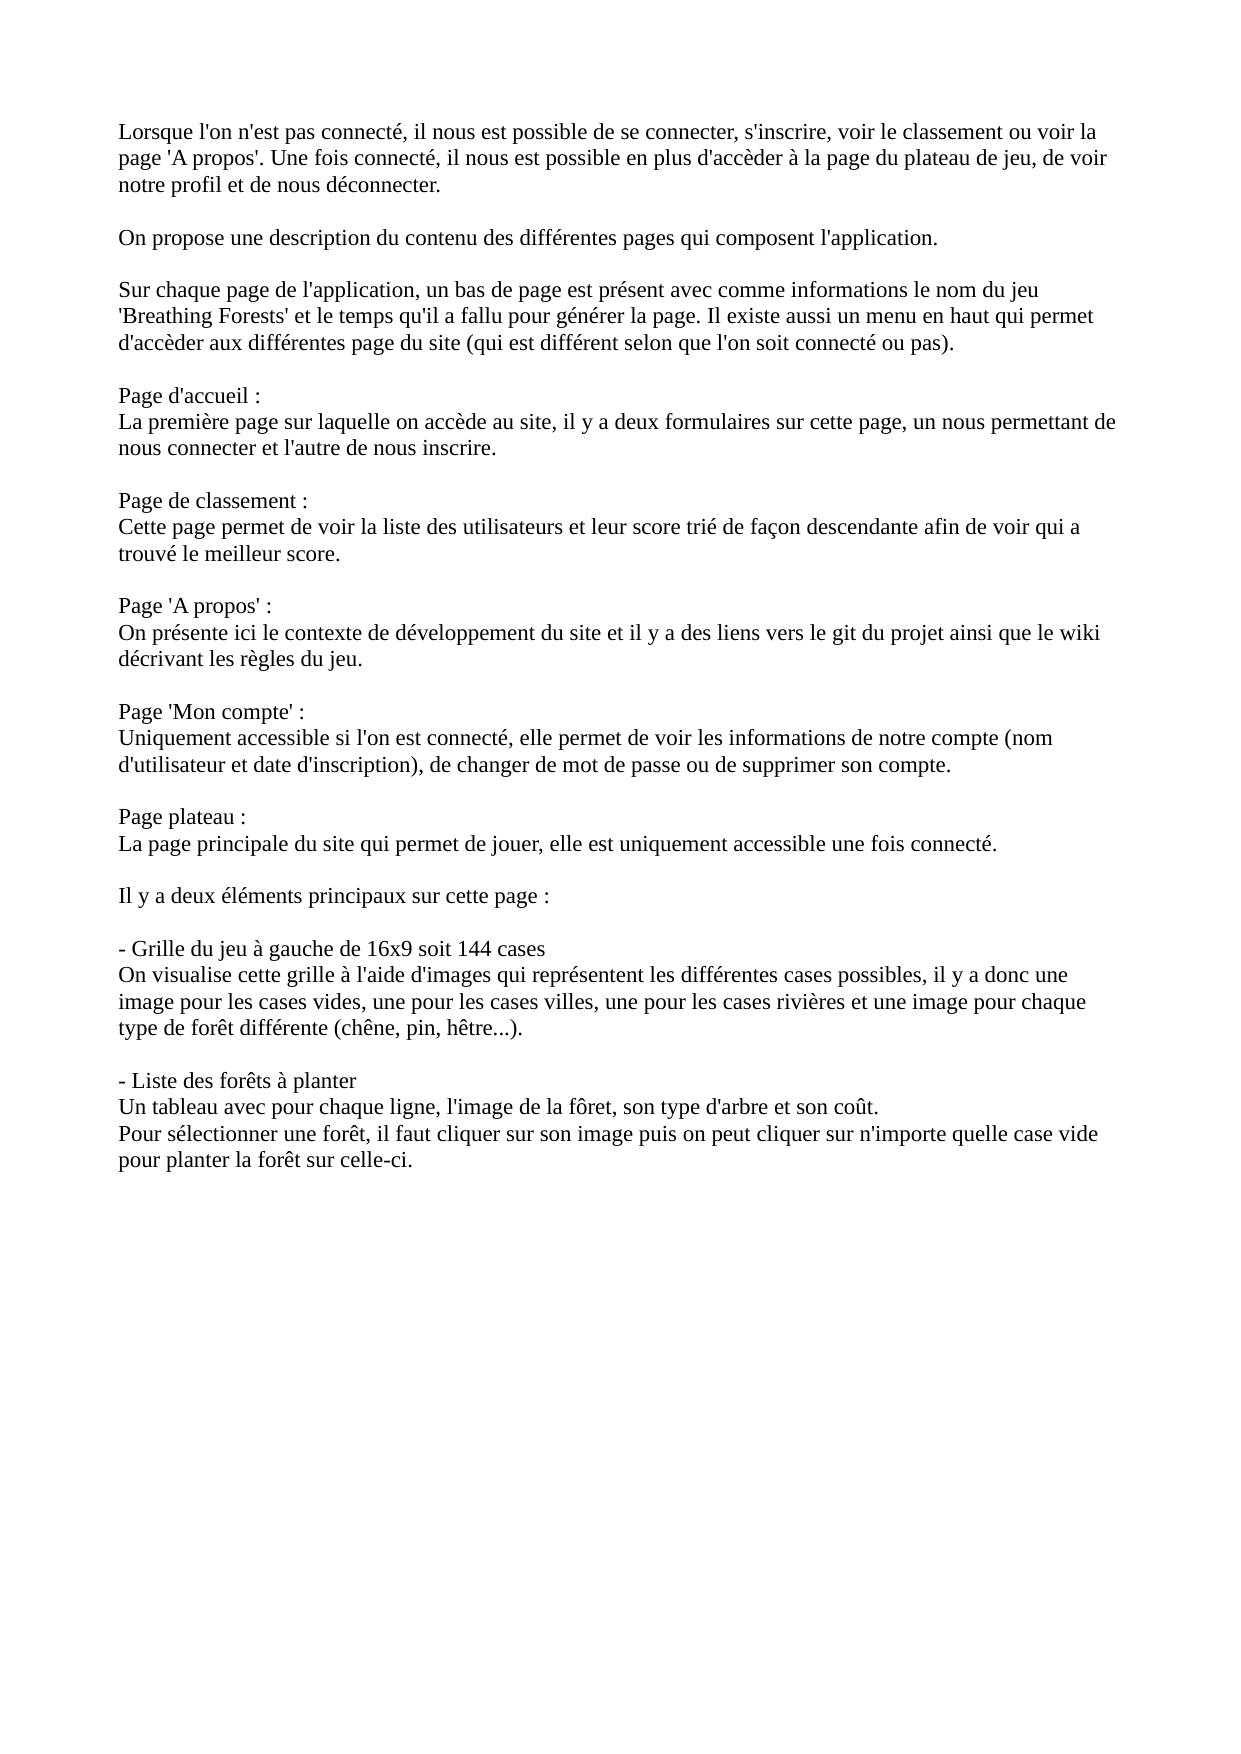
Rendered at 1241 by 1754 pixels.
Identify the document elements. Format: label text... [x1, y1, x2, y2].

text On présente ici le contexte de développement du site et il y a des liens vers le git du projet ainsi que le wiki décrivant les règles du jeu. [118, 619, 1122, 672]
text Page 'Mon compte' : Uniquement accessible si l'on est connecté, elle permet de voir les informations de notre compte (nom d'utilisateur et date d'inscription), de changer de mot de passe ou de supprimer son compte. [118, 698, 1122, 777]
text Page de classement : Cette page permet de voir la liste des utilisateurs et leur score trié de façon descendante afin de voir qui a trouvé le meilleur score. [118, 487, 1122, 566]
text Page plateau : [118, 777, 1122, 830]
text Page 'A propos' : [118, 592, 1122, 619]
text Sur chaque page de l'application, un bas de page est présent avec comme informations le nom du jeu 'Breathing Forests' et le temps qu'il a fallu pour générer la page. Il existe aussi un menu en haut qui permet d'accèder aux différentes page du site (qui est différent selon que l'on soit connecté ou pas). [118, 250, 1122, 355]
text Page d'accueil : La première page sur laquelle on accède au site, il y a deux formulaires sur cette page, un nous permettant de nous connecter et l'autre de nous inscrire. [118, 382, 1122, 461]
text Il y a deux éléments principaux sur cette page : - Grille du jeu à gauche de 16x9 soit 144 cases On visualise cette grille à l'aide d'images qui représentent les différentes cases possibles, il y a donc une image pour les cases vides, une pour les cases villes, une pour les cases rivières et une image pour chaque type de forêt différente (chêne, pin, hêtre...). - Liste des forêts à planter Un tableau avec pour chaque ligne, l'image de la fôret, son type d'arbre et son coût. Pour sélectionner une forêt, il faut cliquer sur son image puis on peut cliquer sur n'importe quelle case vide pour planter la forêt sur celle-ci. [118, 882, 1122, 1230]
text Lorsque l'on n'est pas connecté, il nous est possible de se connecter, s'inscrire, voir le classement ou voir la page 'A propos'. Une fois connecté, il nous est possible en plus d'accèder à la page du plateau de jeu, de voir notre profil et de nous déconnecter. On propose une description du contenu des différentes pages qui composent l'application. [118, 118, 1122, 250]
text La page principale du site qui permet de jouer, elle est uniquement accessible une fois connecté. [118, 830, 1122, 882]
